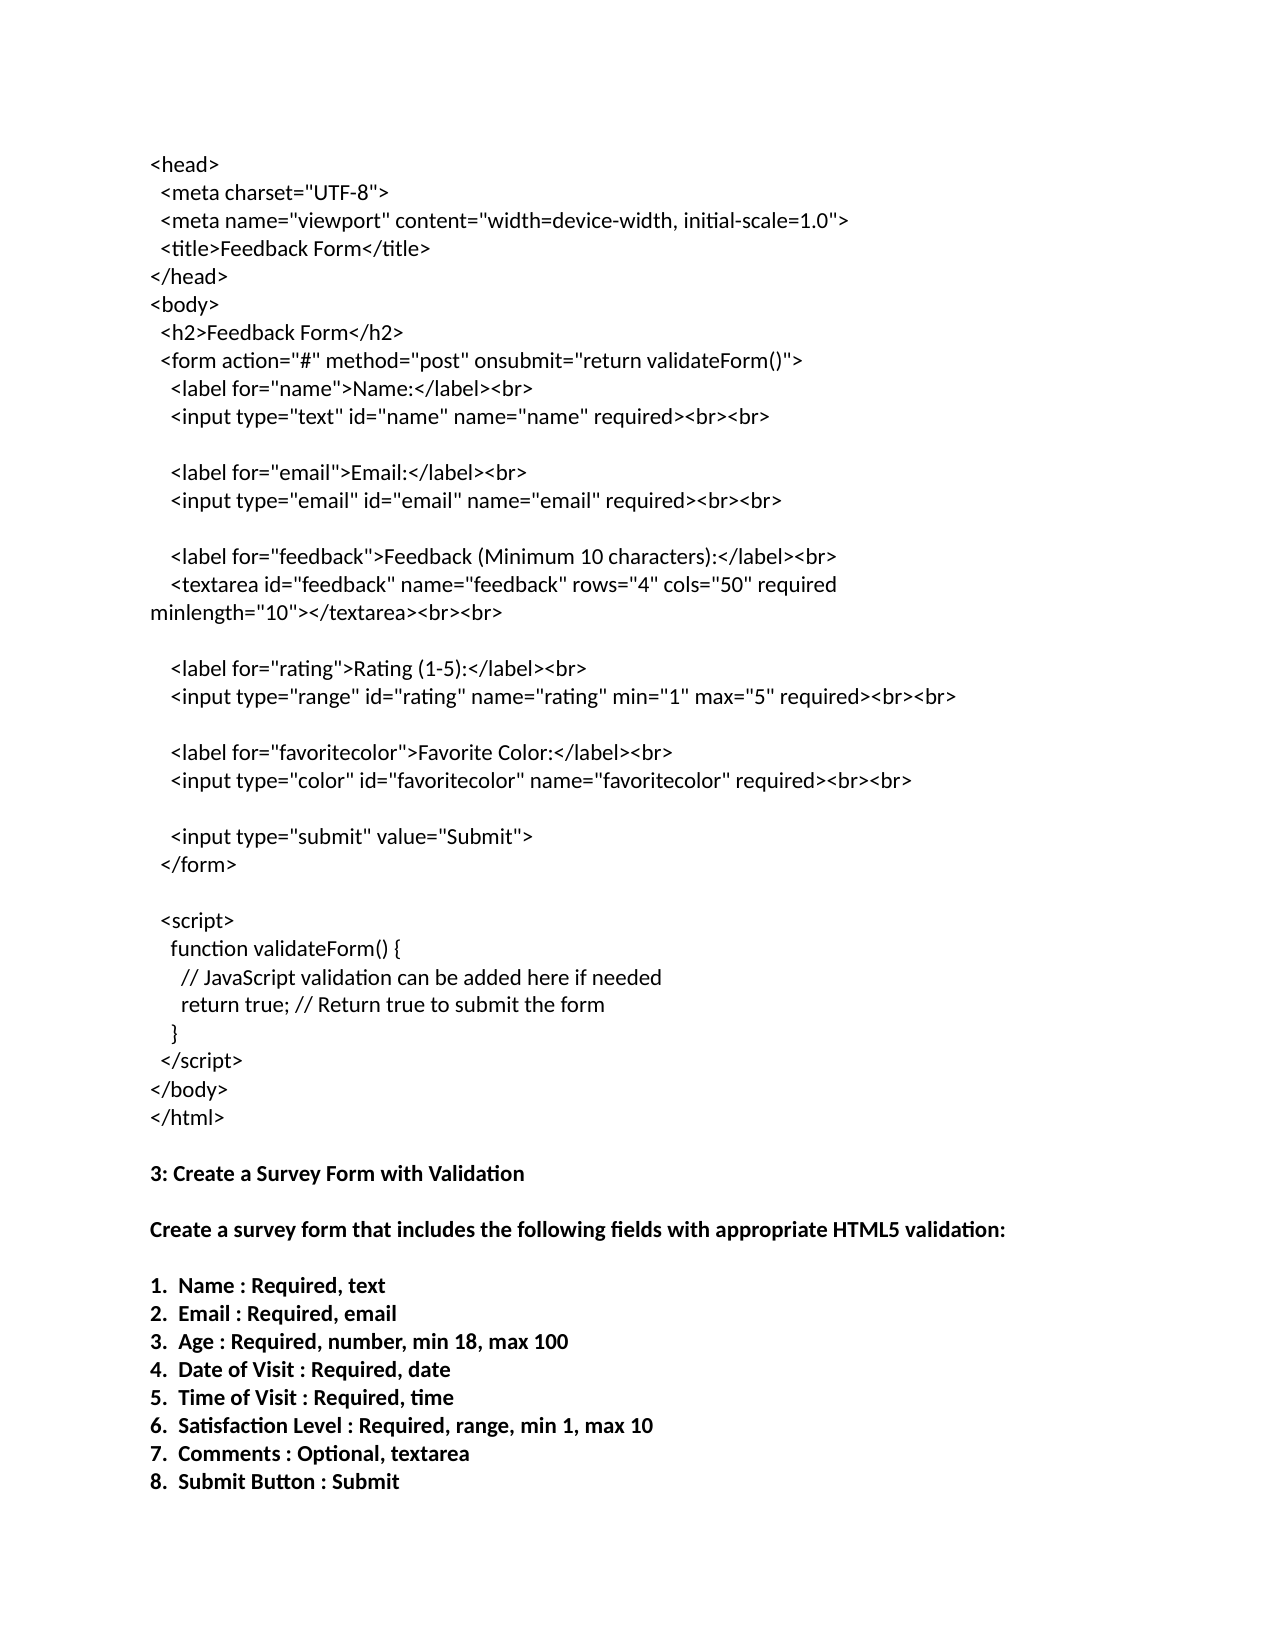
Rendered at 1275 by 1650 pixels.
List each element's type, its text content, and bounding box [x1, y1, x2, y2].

text <textarea id="feedback" name="feedback" rows="4" cols="50" required minlength="10"></textarea><br><br> [150, 570, 1125, 626]
text 7. Comments : Optional, textarea [150, 1439, 1125, 1467]
text 3: Create a Survey Form with Validation [150, 1159, 1125, 1187]
text <label for="email">Email:</label><br> [150, 458, 1125, 486]
text <label for="feedback">Feedback (Minimum 10 characters):</label><br> [150, 542, 1125, 570]
text 5. Time of Visit : Required, time [150, 1383, 1125, 1411]
text <label for="favoritecolor">Favorite Color:</label><br> [150, 738, 1125, 766]
text // JavaScript validation can be added here if needed [150, 963, 1125, 991]
text <label for="rating">Rating (1-5):</label><br> [150, 654, 1125, 682]
text } [150, 1019, 1125, 1047]
text </form> [150, 851, 1125, 878]
text Create a survey form that includes the following fields with appropriate HTML5 validation: [150, 1215, 1125, 1243]
text </script> [150, 1047, 1125, 1075]
text 8. Submit Button : Submit [150, 1467, 1125, 1495]
text 2. Email : Required, email [150, 1299, 1125, 1327]
text <input type="email" id="email" name="email" required><br><br> [150, 486, 1125, 514]
text <meta name="viewport" content="width=device-width, initial-scale=1.0"> [150, 206, 1125, 234]
text <input type="submit" value="Submit"> [150, 822, 1125, 851]
text <form action="#" method="post" onsubmit="return validateForm()"> [150, 346, 1125, 374]
text 1. Name : Required, text [150, 1271, 1125, 1299]
text <input type="range" id="rating" name="rating" min="1" max="5" required><br><br> [150, 682, 1125, 710]
text 3. Age : Required, number, min 18, max 100 [150, 1327, 1125, 1355]
text </head> [150, 262, 1125, 290]
text <input type="color" id="favoritecolor" name="favoritecolor" required><br><br> [150, 766, 1125, 794]
text 4. Date of Visit : Required, date [150, 1355, 1125, 1383]
text function validateForm() { [150, 934, 1125, 963]
text <script> [150, 907, 1125, 934]
text </body> [150, 1075, 1125, 1103]
text <h2>Feedback Form</h2> [150, 318, 1125, 346]
text <body> [150, 290, 1125, 318]
text <title>Feedback Form</title> [150, 234, 1125, 262]
text <input type="text" id="name" name="name" required><br><br> [150, 402, 1125, 430]
text return true; // Return true to submit the form [150, 991, 1125, 1019]
text </html> [150, 1103, 1125, 1131]
text 6. Satisfaction Level : Required, range, min 1, max 10 [150, 1411, 1125, 1439]
text <meta charset="UTF-8"> [150, 178, 1125, 206]
text <label for="name">Name:</label><br> [150, 374, 1125, 402]
text <head> [150, 150, 1125, 178]
